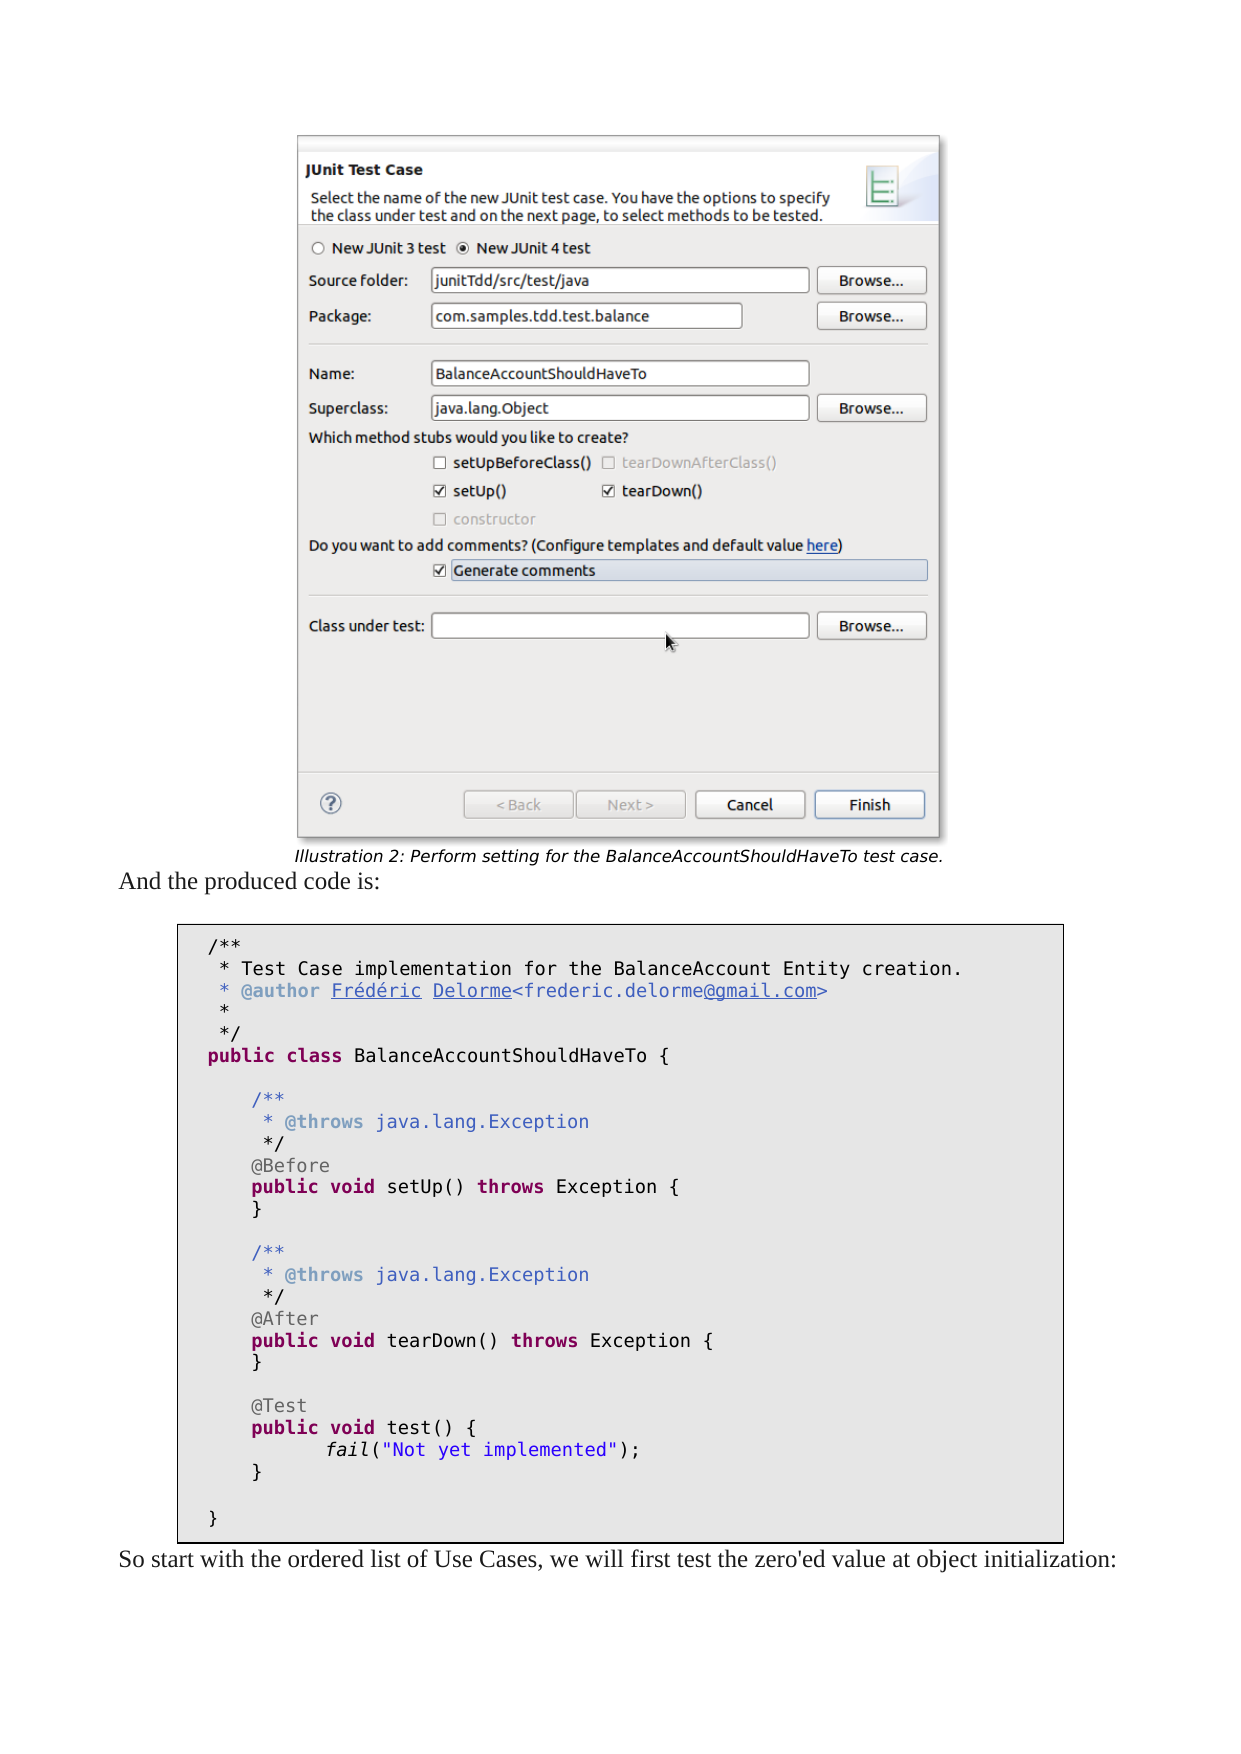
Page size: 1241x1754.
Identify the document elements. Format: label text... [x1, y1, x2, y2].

text } [178, 1492, 1063, 1542]
text * Test Case implementation for the BalanceAccount Entity creation. [178, 945, 1063, 967]
text } [178, 1339, 1063, 1361]
text fail("Not yet implemented"); [178, 1427, 1063, 1448]
text @Test [178, 1383, 1063, 1405]
text Illustration 2: Perform setting for the BalanceAccountShouldHaveTo test case. [292, 847, 948, 866]
text public void tearDown() throws Exception { [178, 1317, 1063, 1339]
text @After [178, 1295, 1063, 1317]
picture [292, 130, 948, 847]
text @Before [178, 1142, 1063, 1164]
text So start with the ordered list of Use Cases, we will first test the zero'ed value at object initialization: [118, 1544, 1122, 1573]
text * @author Frédéric Delorme<frederic.delorme@gmail.com> [178, 967, 1063, 989]
text * @throws java.lang.Exception [178, 1098, 1063, 1120]
text * [178, 989, 1063, 1011]
text public class BalanceAccountShouldHaveTo { [178, 1033, 1063, 1055]
text } [178, 1448, 1063, 1470]
text * @throws java.lang.Exception [178, 1252, 1063, 1273]
text } [178, 1186, 1063, 1208]
text */ [178, 1120, 1063, 1142]
text /** [178, 1077, 1063, 1098]
text */ [178, 1011, 1063, 1033]
text /** [178, 1230, 1063, 1252]
text And the produced code is: [118, 118, 1122, 895]
text public void test() { [178, 1405, 1063, 1427]
text /** [178, 925, 1063, 945]
text public void setUp() throws Exception { [178, 1164, 1063, 1186]
text */ [178, 1273, 1063, 1295]
